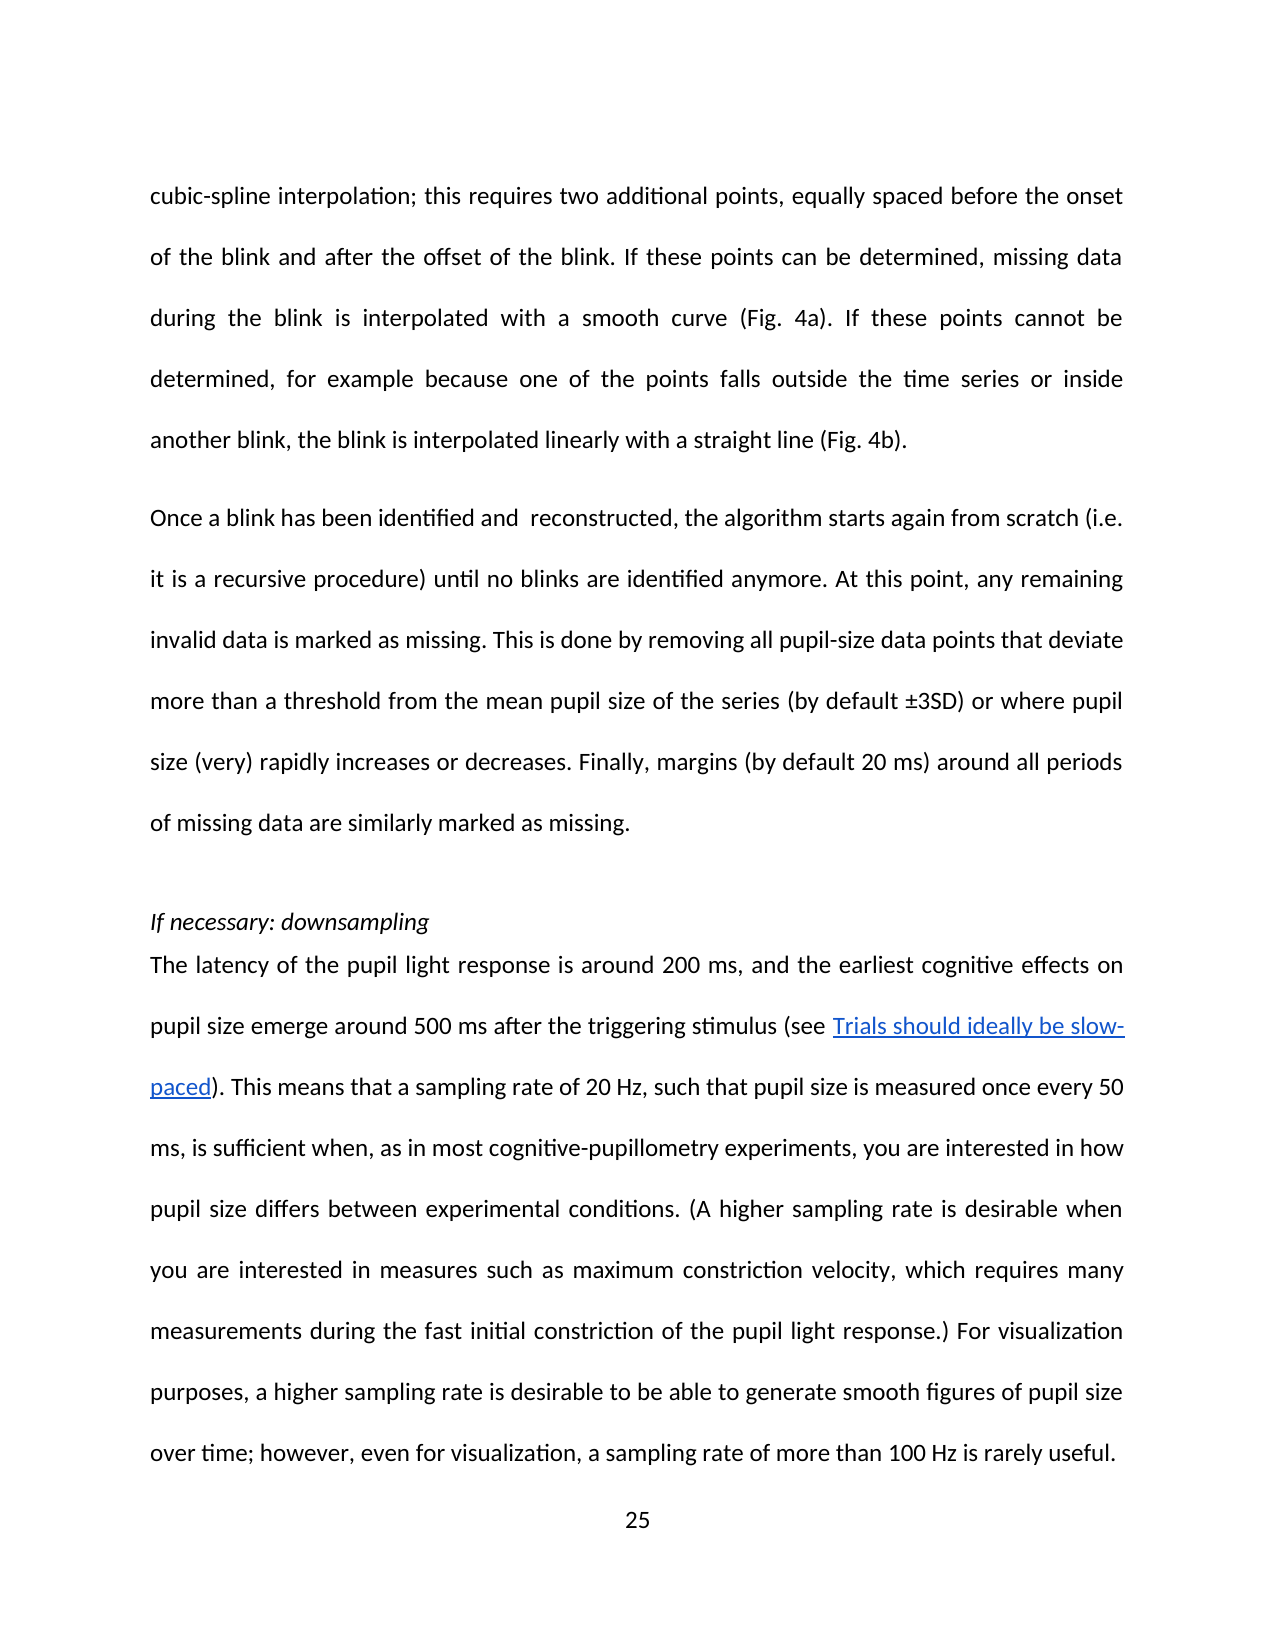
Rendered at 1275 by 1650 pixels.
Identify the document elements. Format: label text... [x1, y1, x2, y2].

text cubic-spline interpolation; this requires two additional points, equally spaced before the onset of the blink and after the offset of the blink. If these points can be determined, missing data during the blink is interpolated with a smooth curve (Fig. 4a). If these points cannot be determined, for example because one of the points falls outside the time series or inside another blink, the blink is interpolated linearly with a straight line (Fig. 4b). [150, 181, 1125, 455]
subtitle If necessary: downsampling [150, 906, 1125, 937]
text Once a blink has been identified and reconstructed, the algorithm starts again from scratch (i.e. it is a recursive procedure) until no blinks are identified anymore. At this point, any remaining invalid data is marked as missing. This is done by removing all pupil-size data points that deviate more than a threshold from the mean pupil size of the series (by default ±3SD) or where pupil size (very) rapidly increases or decreases. Finally, margins (by default 20 ms) around all periods of missing data are similarly marked as missing. [150, 502, 1125, 838]
text The latency of the pupil light response is around 200 ms, and the earliest cognitive effects on pupil size emerge around 500 ms after the triggering stimulus (see Trials should ideally be slow-paced). This means that a sampling rate of 20 Hz, such that pupil size is measured once every 50 ms, is sufficient when, as in most cognitive-pupillometry experiments, you are interested in how pupil size differs between experimental conditions. (A higher sampling rate is desirable when you are interested in measures such as maximum constriction velocity, which requires many measurements during the fast initial constriction of the pupil light response.) For visualization purposes, a higher sampling rate is desirable to be able to generate smooth figures of pupil size over time; however, even for visualization, a sampling rate of more than 100 Hz is rarely useful. [150, 949, 1125, 1468]
